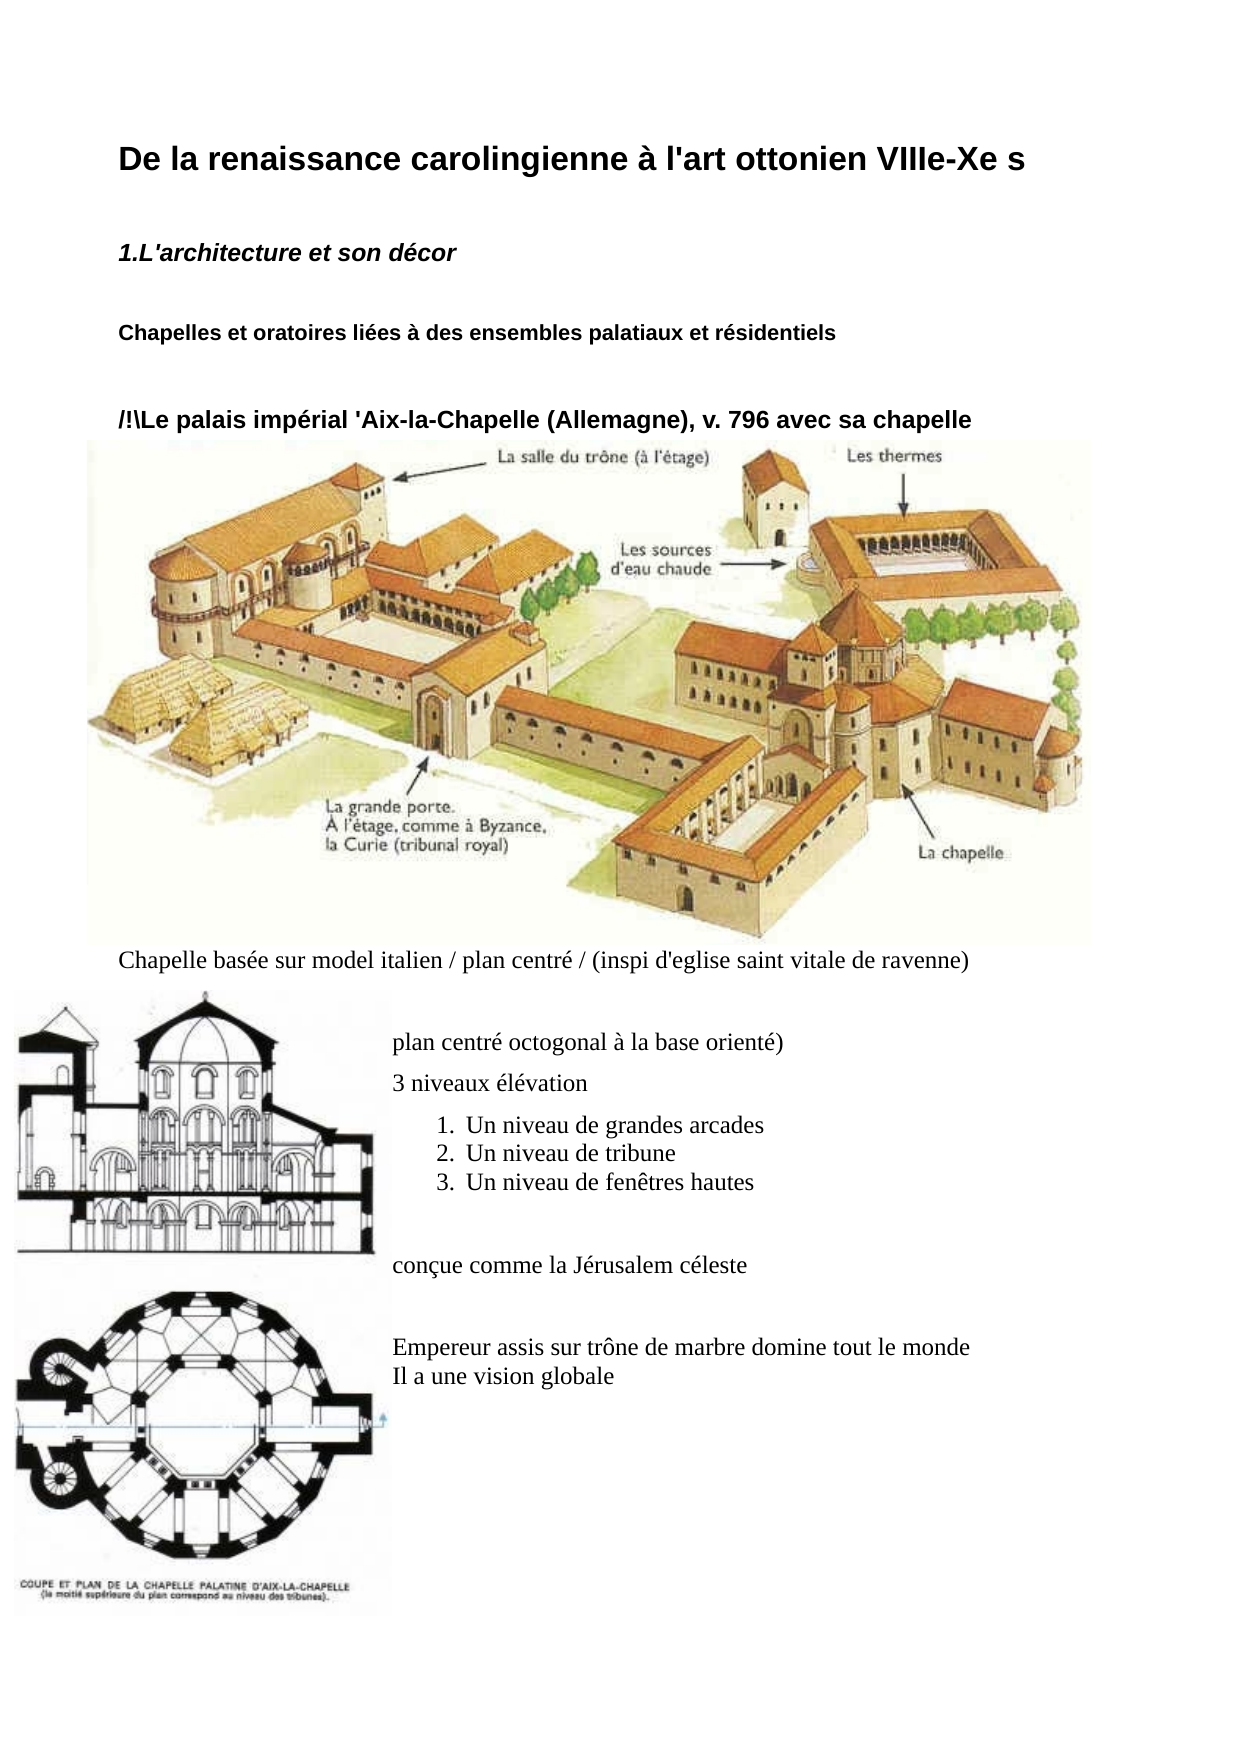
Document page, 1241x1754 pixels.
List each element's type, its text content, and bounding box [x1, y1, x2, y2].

text plan centré octogonal à la base orienté) [392, 1027, 1122, 1056]
picture [13, 990, 392, 1616]
text Il a une vision globale [392, 1361, 1122, 1390]
subtitle Chapelles et oratoires liées à des ensembles palatiaux et résidentiels [118, 320, 1122, 345]
text Empereur assis sur trône de marbre domine tout le monde [392, 1332, 1122, 1361]
list Un niveau de tribune [392, 1138, 1122, 1167]
list Un niveau de grandes arcades [392, 1110, 1122, 1138]
picture [86, 440, 1091, 945]
subtitle 1.L'architecture et son décor [118, 238, 1122, 266]
list Un niveau de fenêtres hautes [392, 1167, 1122, 1196]
text conçue comme la Jérusalem céleste [392, 1250, 1122, 1278]
subtitle De la renaissance carolingienne à l'art ottonien VIIIe-Xe s [118, 139, 1122, 178]
text Chapelle basée sur model italien / plan centré / (inspi d'eglise saint vitale de ravenne) [118, 440, 1122, 973]
text 3 niveaux élévation [392, 1068, 1122, 1097]
subtitle /!\Le palais impérial 'Aix-la-Chapelle (Allemagne), v. 796 avec sa chapelle [118, 405, 1122, 434]
